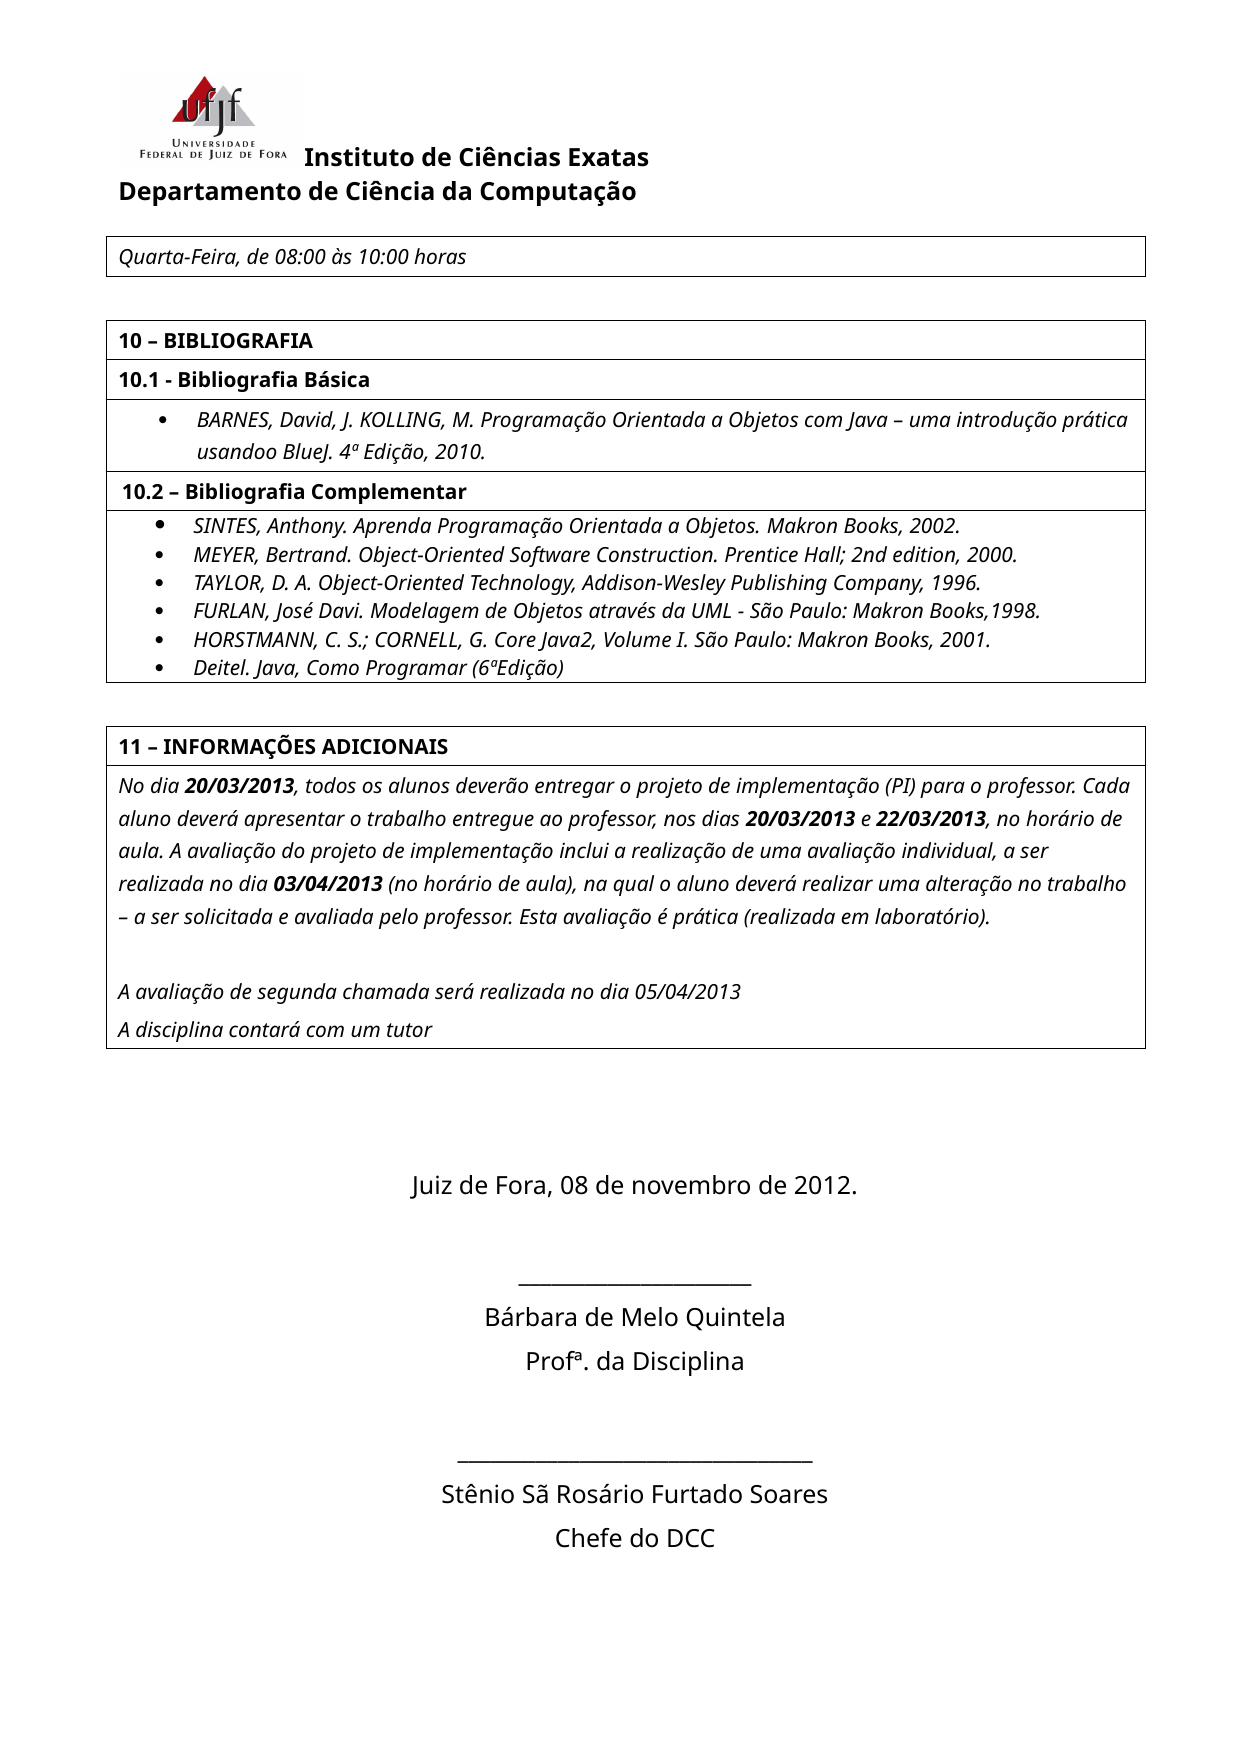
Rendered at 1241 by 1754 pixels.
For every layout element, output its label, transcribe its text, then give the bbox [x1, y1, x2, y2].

picture [118, 73, 304, 166]
table_cell No dia 20/03/2013, todos os alunos deverão entregar o projeto de implementação (PI) para o professor. Cada aluno deverá apresentar o trabalho entregue ao professor, nos dias 20/03/2013 e 22/03/2013, no horário de aula. A avaliação do projeto de implementação inclui a realização de uma avaliação individual, a ser realizada no dia 03/04/2013 (no horário de aula), na qual o aluno deverá realizar uma alteração no trabalho – a ser solicitada e avaliada pelo professor. Esta avaliação é prática (realizada em laboratório). A avaliação de segunda chamada será realizada no dia 05/04/2013 A disciplina contará com um tutor [107, 766, 1145, 1048]
table_cell SINTES, Anthony. Aprenda Programação Orientada a Objetos. Makron Books, 2002. MEYER, Bertrand. Object-Oriented Software Construction. Prentice Hall; 2nd edition, 2000. TAYLOR, D. A. Object-Oriented Technology, Addison-Wesley Publishing Company, 1996. FURLAN, José Davi. Modelagem de Objetos através da UML - São Paulo: Makron Books,1998. HORSTMANN, C. S.; CORNELL, G. Core Java2, Volume I. São Paulo: Makron Books, 2001. Deitel. Java, Como Programar (6ªEdição) [107, 511, 1145, 682]
text Stênio Sã Rosário Furtado Soares [118, 1477, 1152, 1511]
text _____________________ [118, 1256, 1152, 1290]
text Chefe do DCC [118, 1521, 1152, 1555]
text Bárbara de Melo Quintela [118, 1300, 1152, 1334]
table_cell 10.2 – Bibliografia Complementar [107, 472, 1145, 510]
text ________________________________ [118, 1432, 1152, 1466]
text Profª. da Disciplina [118, 1344, 1152, 1378]
table_cell Quarta-Feira, de 08:00 às 10:00 horas [107, 237, 1145, 276]
table_cell 10.1 - Bibliografia Básica [107, 360, 1145, 399]
table_cell BARNES, David, J. KOLLING, M. Programação Orientada a Objetos com Java – uma introdução prática usandoo BlueJ. 4ª Edição, 2010. [107, 400, 1145, 471]
table_header 10 – BIBLIOGRAFIA [107, 321, 1145, 359]
table_header 11 – INFORMAÇÕES ADICIONAIS [107, 727, 1145, 765]
text Juiz de Fora, 08 de novembro de 2012. [118, 1167, 1152, 1201]
